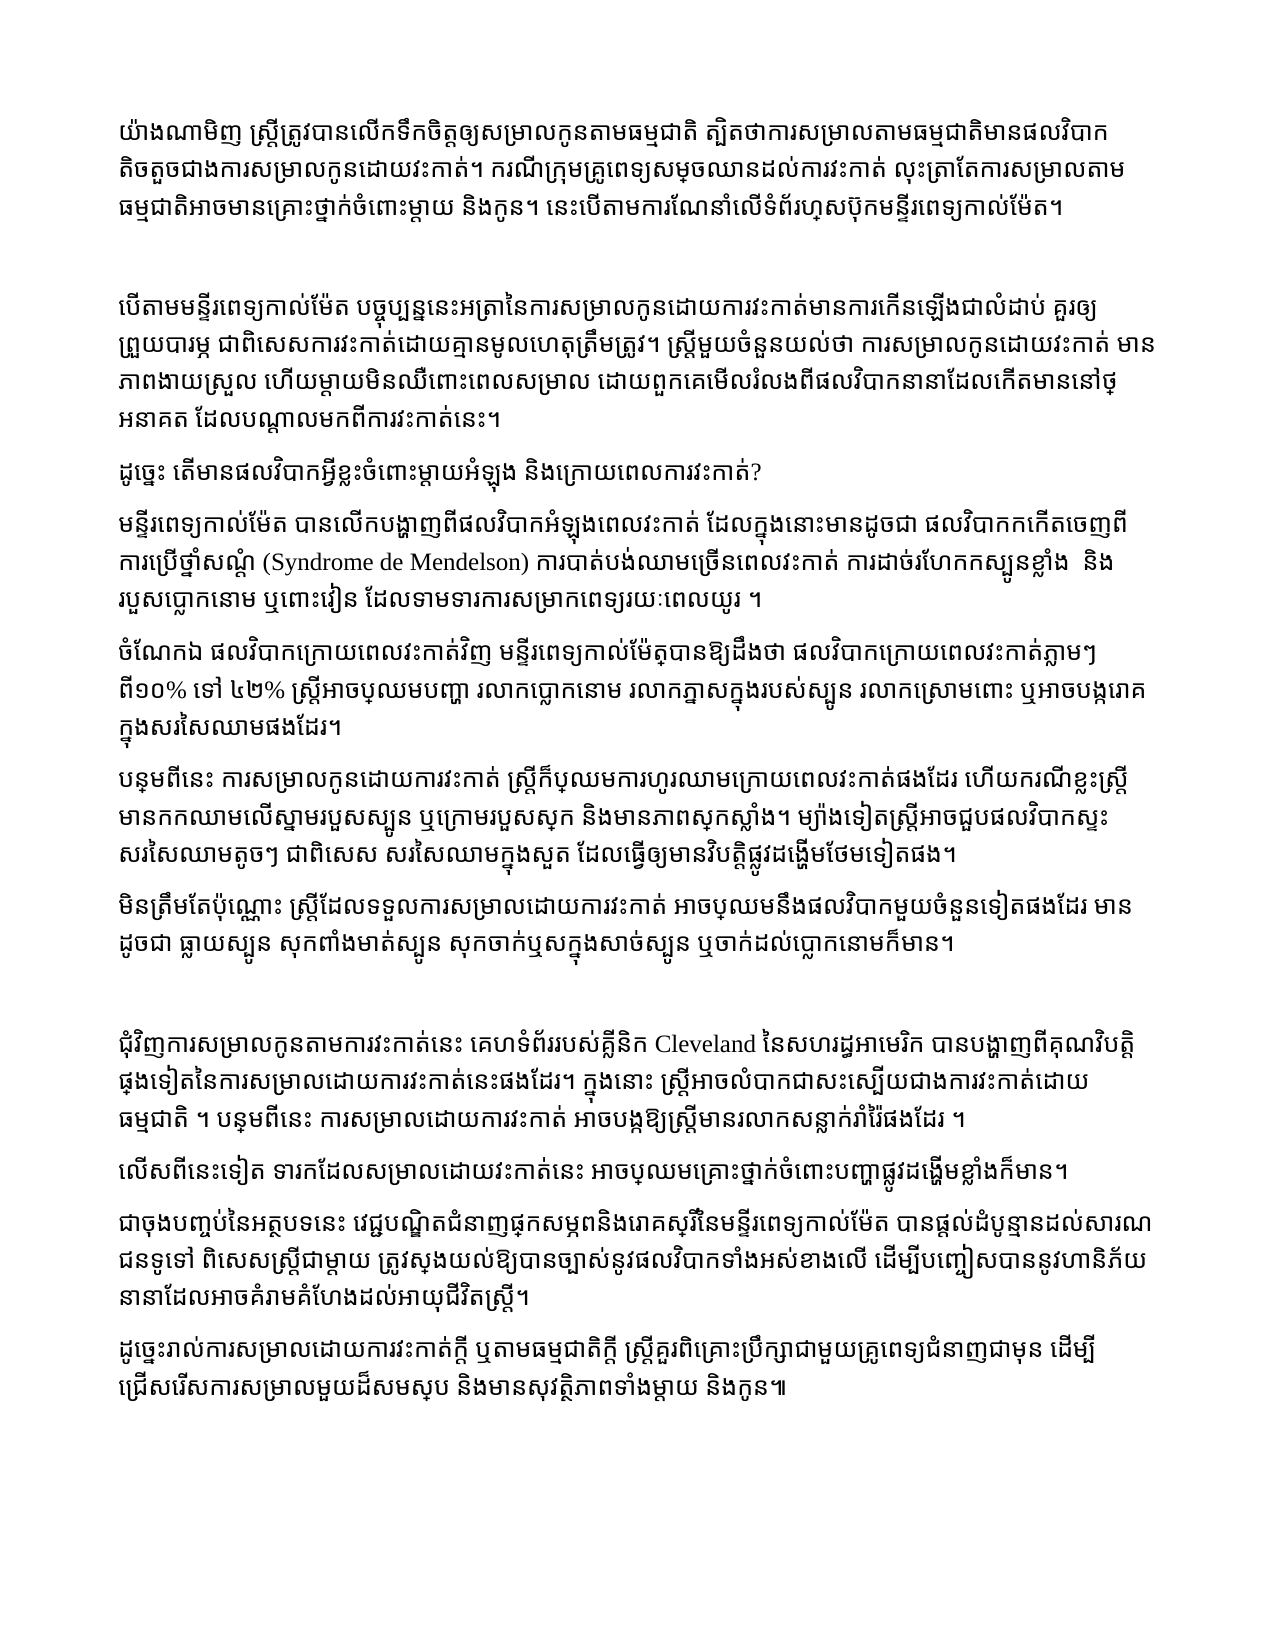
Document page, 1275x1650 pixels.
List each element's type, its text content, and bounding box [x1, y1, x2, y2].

text យ៉ាងណាមិញ ស្រ្តីត្រូវបានលើកទឹកចិត្តឲ្យសម្រាលកូនតាមធម្មជាតិ ត្បិតថាការសម្រាលតាមធម្មជាតិមានផលវិបាកតិចតួចជាងការសម្រាលកូនដោយវះកាត់។ ករណីក្រុមគ្រូពេទ្យសម្រេចឈានដល់ការវះកាត់ លុះត្រាតែការសម្រាលតាមធម្មជាតិអាចមានគ្រោះថ្នាក់ចំពោះម្តាយ និងកូន។ នេះបើតាមការណែនាំលើទំព័រហ្វេសប៊ុកមន្ទីរពេទ្យកាល់ម៉ែត។ [118, 118, 1157, 226]
text ចំណែកឯ ផលវិបាកក្រោយពេលវះកាត់វិញ មន្ទីរពេទ្យកាល់ម៉ែត្របាន​ឱ្យដឹងថា ផលវិបាកក្រោយពេលវះកាត់ភ្លាមៗពី១០% ទៅ ៤២%​ ស្រ្តីអាចប្រឈមបញ្ហា រលាកប្លោកនោម រលាកភ្នាសក្នុងរបស់ស្បូន រលាកស្រោមពោះ ឬអាចបង្ករោគក្នុងសរសៃឈាមផងដែរ។ [118, 637, 1157, 746]
text លើសពីនេះទៀត ទារកដែលសម្រាលដោយវះកាត់នេះ អាចប្រឈមគ្រោះថ្នាក់ចំពោះបញ្ហាផ្លូវដង្ហើមខ្លាំងក៏មាន។ [118, 1157, 1157, 1189]
text ដូច្នេះរាល់ការសម្រាលដោយការវះកាត់ក្តី ឬតាមធម្មជាតិក្តី​ ស្រ្តីគួរពិគ្រោះប្រឹក្សាជាមួយគ្រូពេទ្យជំនាញជាមុន ដើម្បីជ្រើសរើសការសម្រាលមួយដ៏សមស្រប និងមានសុវត្ថិភាពទាំងម្តាយ និងកូន៕ [118, 1335, 1157, 1405]
text ជាចុងបញ្ចប់នៃអត្ថបទនេះ វេជ្ជបណ្ឌិតជំនាញផ្នែកសម្ភពនិងរោគស្ត្រីនៃមន្ទីរពេទ្យកាល់ម៉ែត បានផ្តល់ដំបូន្មានដល់សារណជនទូទៅ ពិសេសស្រ្តីជាម្តាយ ត្រូវស្វែងយល់ឱ្យបានច្បាស់នូវផលវិបាកទាំងអស់ខាងលើ ដើម្បីបញ្ចៀសបាននូវហានិភ័យនានាដែលអាចគំរាមគំហែងដល់អាយុជីវិតស្រ្តី។ [118, 1209, 1157, 1316]
text ដូច្នេះ តើមានផលវិបាកអ្វីខ្លះចំពោះម្តាយអំឡុង និងក្រោយពេលការវះកាត់? [118, 457, 1157, 490]
text បើតាមមន្ទីរពេទ្យកាល់ម៉ែត បច្ចុប្បន្ននេះអត្រានៃការសម្រាលកូនដោយការវះកាត់មានការកើនឡើងជាលំដាប់ គួរឲ្យព្រួយបារម្ភ ជាពិសេសការវះកាត់ដោយគ្មានមូលហេតុត្រឹមត្រូវ។ ស្រ្តីមួយចំនួនយល់ថា ការសម្រាលកូនដោយវះកាត់ មានភាពងាយស្រួល ហើយម្តាយមិនឈឺពោះពេលសម្រាល ដោយពួកគេមើលរំលងពីផលវិបាកនានាដែលកើតមាននៅថ្ងៃអនាគត ដែលបណ្តាលមកពីការវះកាត់នេះ។ [118, 292, 1157, 437]
text បន្ថែមពីនេះ ការសម្រាលកូនដោយការវះកាត់ ស្រ្តីក៏ប្រឈមការហូរឈាមក្រោយពេលវះកាត់ផងដែរ ហើយករណីខ្លះស្រ្តីមានកកឈាមលើស្នាមរបួសស្បូន ឬក្រោមរបួសស្បែក និងមានភាពស្លេកស្លាំង។ ម្យ៉ាងទៀតស្រ្តីអាចជួបផលវិបាកស្ទះសរសៃឈាមតូចៗ ជាពិសេស សរសៃឈាមក្នុងសួត ដែលធ្វើឲ្យមានវិបត្តិផ្លូវដង្ហើមថែមទៀតផង។ [118, 765, 1157, 873]
text ជុំវិញការសម្រាលកូនតាមការវះកាត់នេះ គេហទំព័ររបស់គ្លីនិក Cleveland នៃសហរដ្ធអាមេរិក បានបង្ហាញពីគុណវិបត្តិផ្សេងទៀតនៃការសម្រាលដោយការវះកាត់នេះផងដែរ។ ក្នុងនោះ ស្រ្តីអាចលំបាកជាសះស្បើយជាងការវះកាត់ដោយធម្មជាតិ ។ បន្ថែមពីនេះ ការសម្រាលដោយការវះកាត់ អាចបង្កឱ្យស្រ្តីមានរលាកសន្លាក់រាំរ៉ៃផងដែរ ។ [118, 1029, 1157, 1137]
text មិនត្រឹមតែប៉ុណ្ណោះ ស្រ្តីដែលទទួលការសម្រាលដោយការវះកាត់ អាចប្រឈមនឹងផលវិបាកមួយចំនួនទៀតផងដែរ មានដូចជា ធ្លាយស្បូន សុកពាំងមាត់ស្បូន សុកចាក់ឬសក្នុងសាច់ស្បូន ឬចាក់ដល់ប្លោកនោមក៏មាន។ [118, 892, 1157, 962]
text មន្ទីរពេទ្យកាល់ម៉ែត បានលើក​បង្ហាញពីផលវិបាកអំឡុងពេលវះកាត់ ដែលក្នុងនោះមានដូចជា ផលវិបាកកកើតចេញពីការប្រើថ្នាំសណ្តំ (Syndrome de Mendelson) ការបាត់បង់ឈាមច្រើនពេលវះកាត់ ការដាច់រហែកកស្បូនខ្លាំង និងរបួសប្លោកនោម ឬពោះវៀន ដែលទាមទារការសម្រាកពេទ្យរយៈពេលយូរ ។ [118, 510, 1157, 618]
